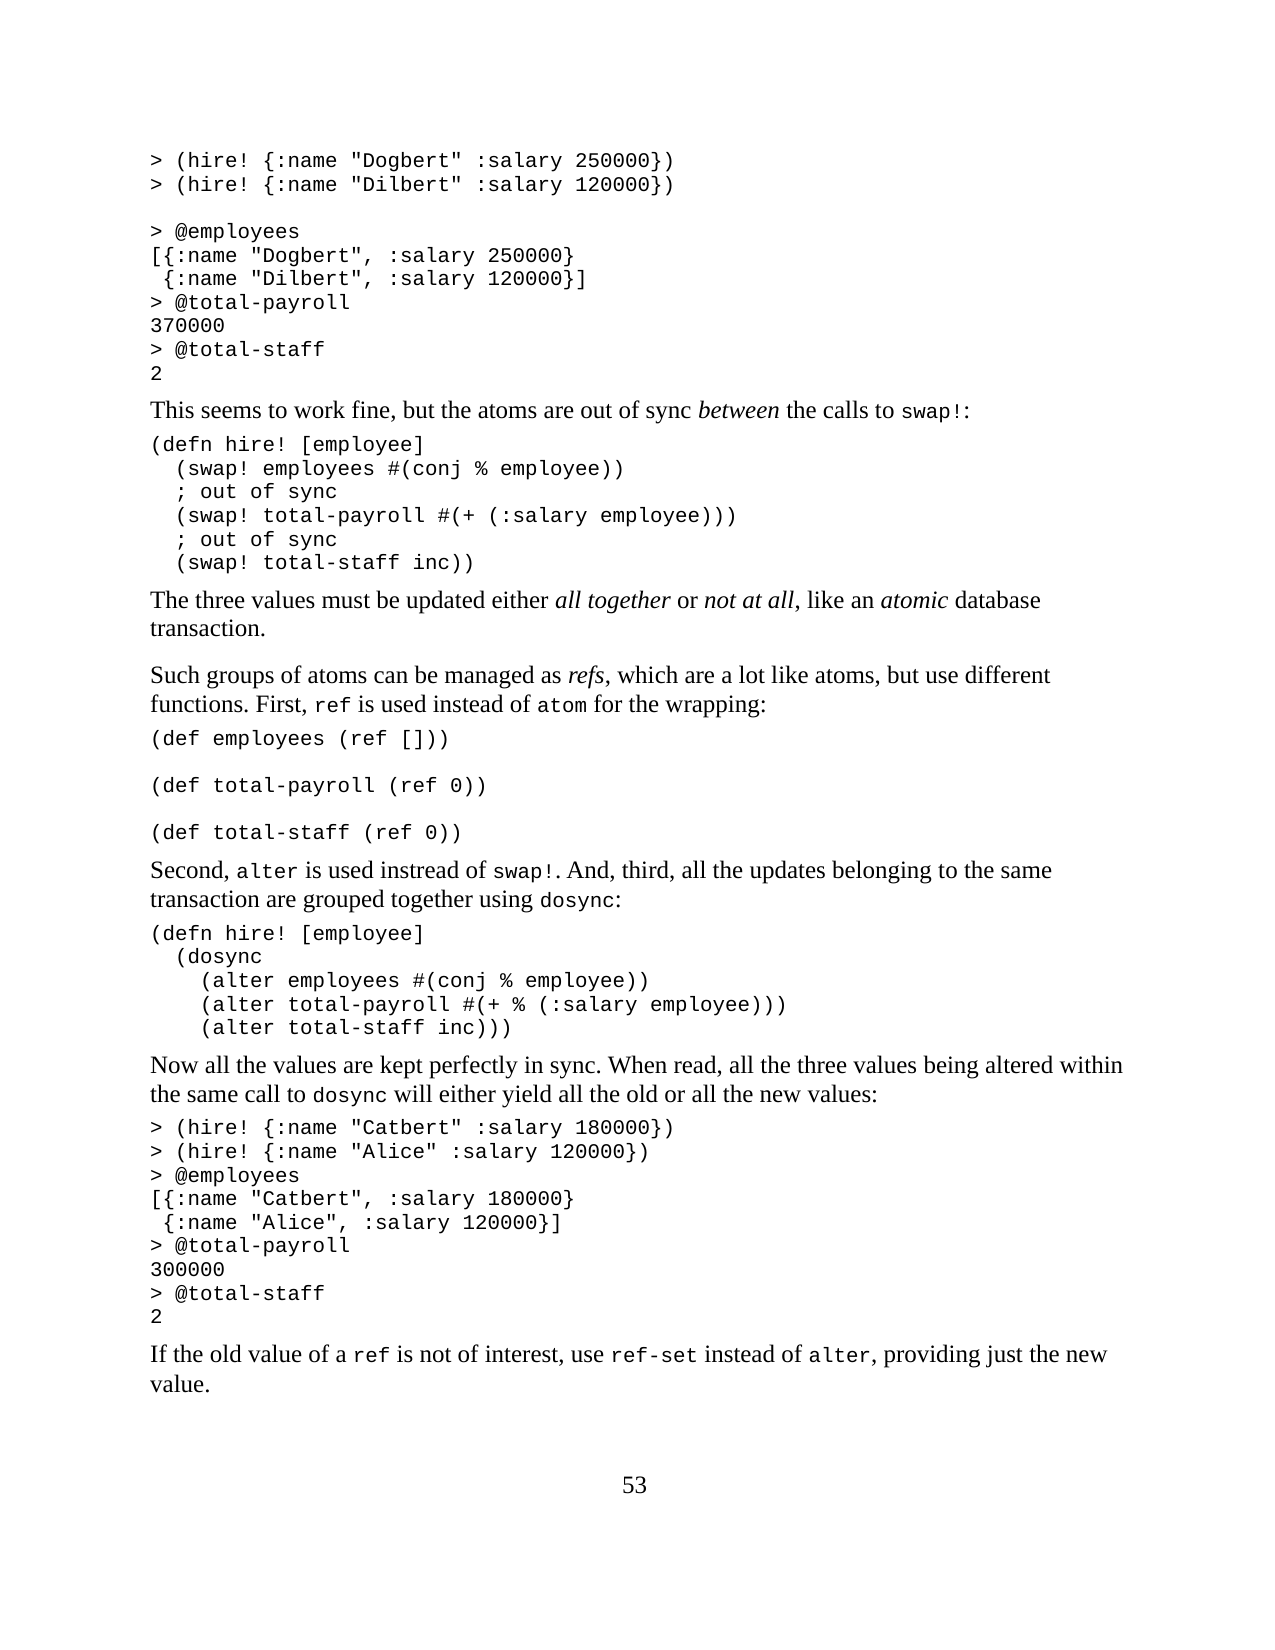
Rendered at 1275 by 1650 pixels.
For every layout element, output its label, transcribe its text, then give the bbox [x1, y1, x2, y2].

text [{:name "Dogbert", :salary 250000} [150, 244, 1125, 268]
text > @total-payroll [150, 292, 1125, 316]
text > (hire! {:name "Dogbert" :salary 250000}) [150, 150, 1125, 174]
text > @total-staff [150, 339, 1125, 363]
text (swap! employees #(conj % employee)) [150, 458, 1125, 481]
text (alter total-payroll #(+ % (:salary employee))) [150, 994, 1125, 1017]
text > @total-payroll [150, 1236, 1125, 1259]
text (def total-payroll (ref 0)) [150, 775, 1125, 798]
text Such groups of atoms can be managed as refs, which are a lot like atoms, but use different functions. First, ref is used instead of atom for the wrapping: [150, 660, 1125, 718]
text Now all the values are kept perfectly in sync. When read, all the three values being altered within the same call to dosync will either yield all the old or all the new values: [150, 1050, 1125, 1108]
text {:name "Alice", :salary 120000}] [150, 1212, 1125, 1236]
text The three values must be updated either all together or not at all, like an atomic database transaction. [150, 585, 1125, 642]
text (def total-staff (ref 0)) [150, 822, 1125, 846]
text > (hire! {:name "Alice" :salary 120000}) [150, 1141, 1125, 1164]
text 370000 [150, 316, 1125, 339]
text > (hire! {:name "Dilbert" :salary 120000}) [150, 174, 1125, 197]
text This seems to work fine, but the atoms are out of sync between the calls to swap!: [150, 395, 1125, 425]
text ; out of sync [150, 481, 1125, 505]
text (swap! total-payroll #(+ (:salary employee))) [150, 505, 1125, 528]
text (alter employees #(conj % employee)) [150, 970, 1125, 994]
text (def employees (ref [])) [150, 727, 1125, 751]
text ; out of sync [150, 528, 1125, 552]
text 2 [150, 1306, 1125, 1330]
text 300000 [150, 1259, 1125, 1283]
text > (hire! {:name "Catbert" :salary 180000}) [150, 1117, 1125, 1141]
text (swap! total-staff inc)) [150, 552, 1125, 576]
text (defn hire! [employee] [150, 923, 1125, 946]
text [{:name "Catbert", :salary 180000} [150, 1188, 1125, 1212]
text Second, alter is used instread of swap!. And, third, all the updates belonging to the same transaction are grouped together using dosync: [150, 855, 1125, 914]
text (alter total-staff inc))) [150, 1017, 1125, 1041]
text If the old value of a ref is not of interest, use ref-set instead of alter, providing just the new value. [150, 1339, 1125, 1397]
text (defn hire! [employee] [150, 434, 1125, 458]
text > @employees [150, 221, 1125, 244]
text {:name "Dilbert", :salary 120000}] [150, 268, 1125, 292]
text 2 [150, 363, 1125, 386]
text (dosync [150, 946, 1125, 970]
text > @total-staff [150, 1283, 1125, 1306]
text > @employees [150, 1164, 1125, 1188]
